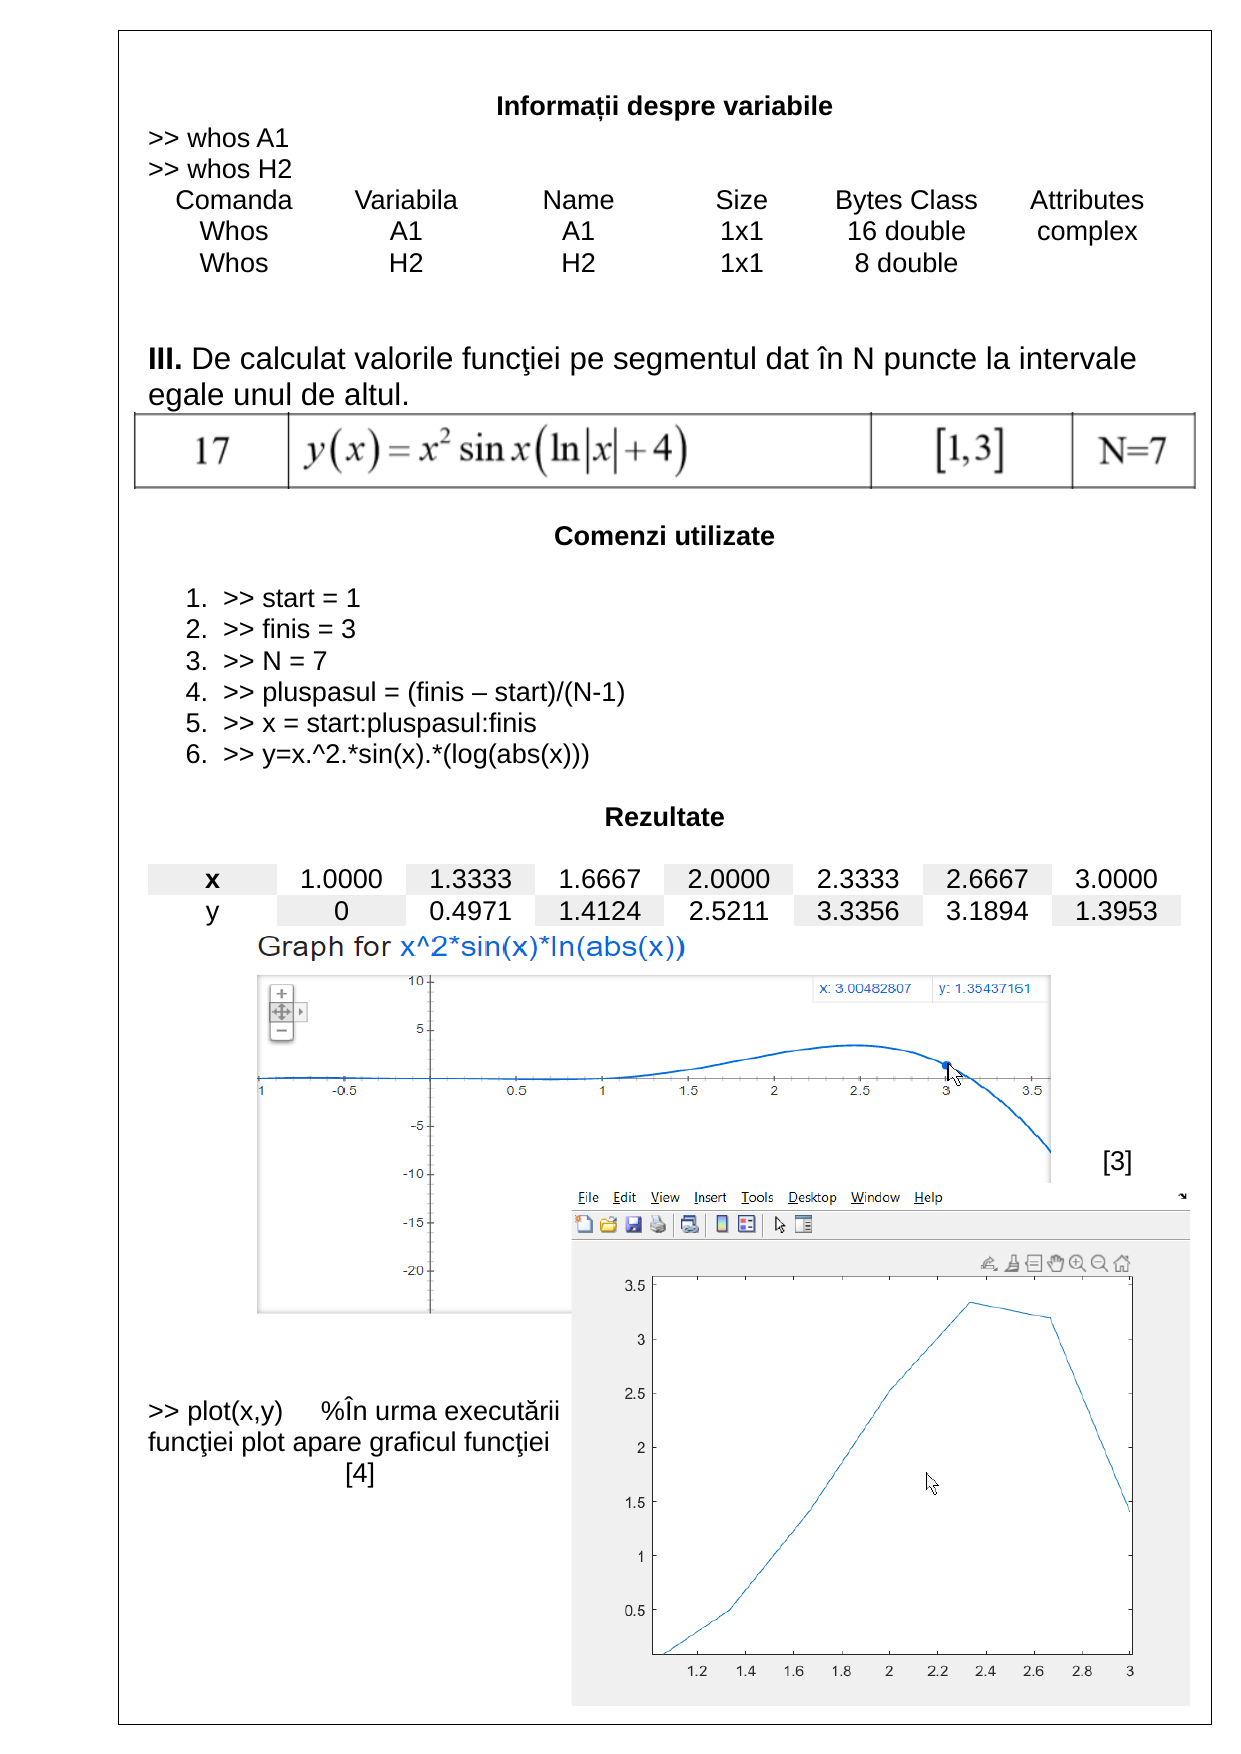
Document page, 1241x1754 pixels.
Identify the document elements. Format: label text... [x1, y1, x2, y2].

text Rezultate [148, 801, 1181, 832]
table_cell 3.1894 [923, 895, 1052, 926]
table_cell Whos [148, 247, 320, 278]
table_cell 0 [277, 895, 406, 926]
list >> x = start:pluspasul:finis [185, 707, 1181, 738]
text Comenzi utilizate [148, 520, 1181, 551]
text >> whos H2 [148, 153, 1181, 184]
text [3] [1054, 1145, 1181, 1176]
list >> start = 1 [185, 582, 1181, 613]
picture [133, 412, 1196, 489]
list >> pluspasul = (finis – start)/(N-1) [185, 676, 1181, 707]
table_cell H2 [492, 247, 664, 278]
table_cell 1x1 [664, 215, 819, 247]
table_header x [148, 864, 277, 895]
table_cell A1 [320, 215, 492, 247]
table_header 1.0000 [277, 864, 406, 895]
table_header 3.0000 [1052, 864, 1181, 895]
list >> y=x.^2.*sin(x).*(log(abs(x))) [185, 738, 1181, 770]
picture [256, 928, 1191, 1706]
text III. De calculat valorile funcţiei pe segmentul dat în N puncte la intervale egale unul de altul. [148, 340, 1181, 412]
table_header 2.3333 [794, 864, 923, 895]
table_cell complex [994, 215, 1181, 247]
table_header 2.6667 [923, 864, 1052, 895]
table_header 1.6667 [535, 864, 664, 895]
table_cell 2.5211 [664, 895, 793, 926]
table_header Size [664, 184, 819, 215]
table_cell 1.3953 [1052, 895, 1181, 926]
table_header 1.3333 [406, 864, 535, 895]
table_header Attributes [994, 184, 1181, 215]
table_cell Whos [148, 215, 320, 247]
table_cell 0.4971 [406, 895, 535, 926]
table_cell 3.3356 [794, 895, 923, 926]
text Informații despre variabile [148, 90, 1181, 122]
text >> plot(x,y) %În urma executării funcţiei plot apare graficul funcţiei [148, 1395, 571, 1457]
table_header Comanda [148, 184, 320, 215]
list >> N = 7 [185, 645, 1181, 676]
text >> whos A1 [148, 122, 1181, 153]
table_cell 8 double [819, 247, 993, 278]
table_cell 1.4124 [535, 895, 664, 926]
table_cell [994, 247, 1181, 278]
table_header Variabila [320, 184, 492, 215]
table_cell A1 [492, 215, 664, 247]
table_header 2.0000 [664, 864, 793, 895]
table_cell 16 double [819, 215, 993, 247]
list >> finis = 3 [185, 613, 1181, 645]
table_cell H2 [320, 247, 492, 278]
table_header Name [492, 184, 664, 215]
table_cell 1x1 [664, 247, 819, 278]
table_cell y [148, 895, 277, 926]
text [4] [148, 1457, 571, 1488]
text [148, 1145, 256, 1176]
table_header Bytes Class [819, 184, 993, 215]
